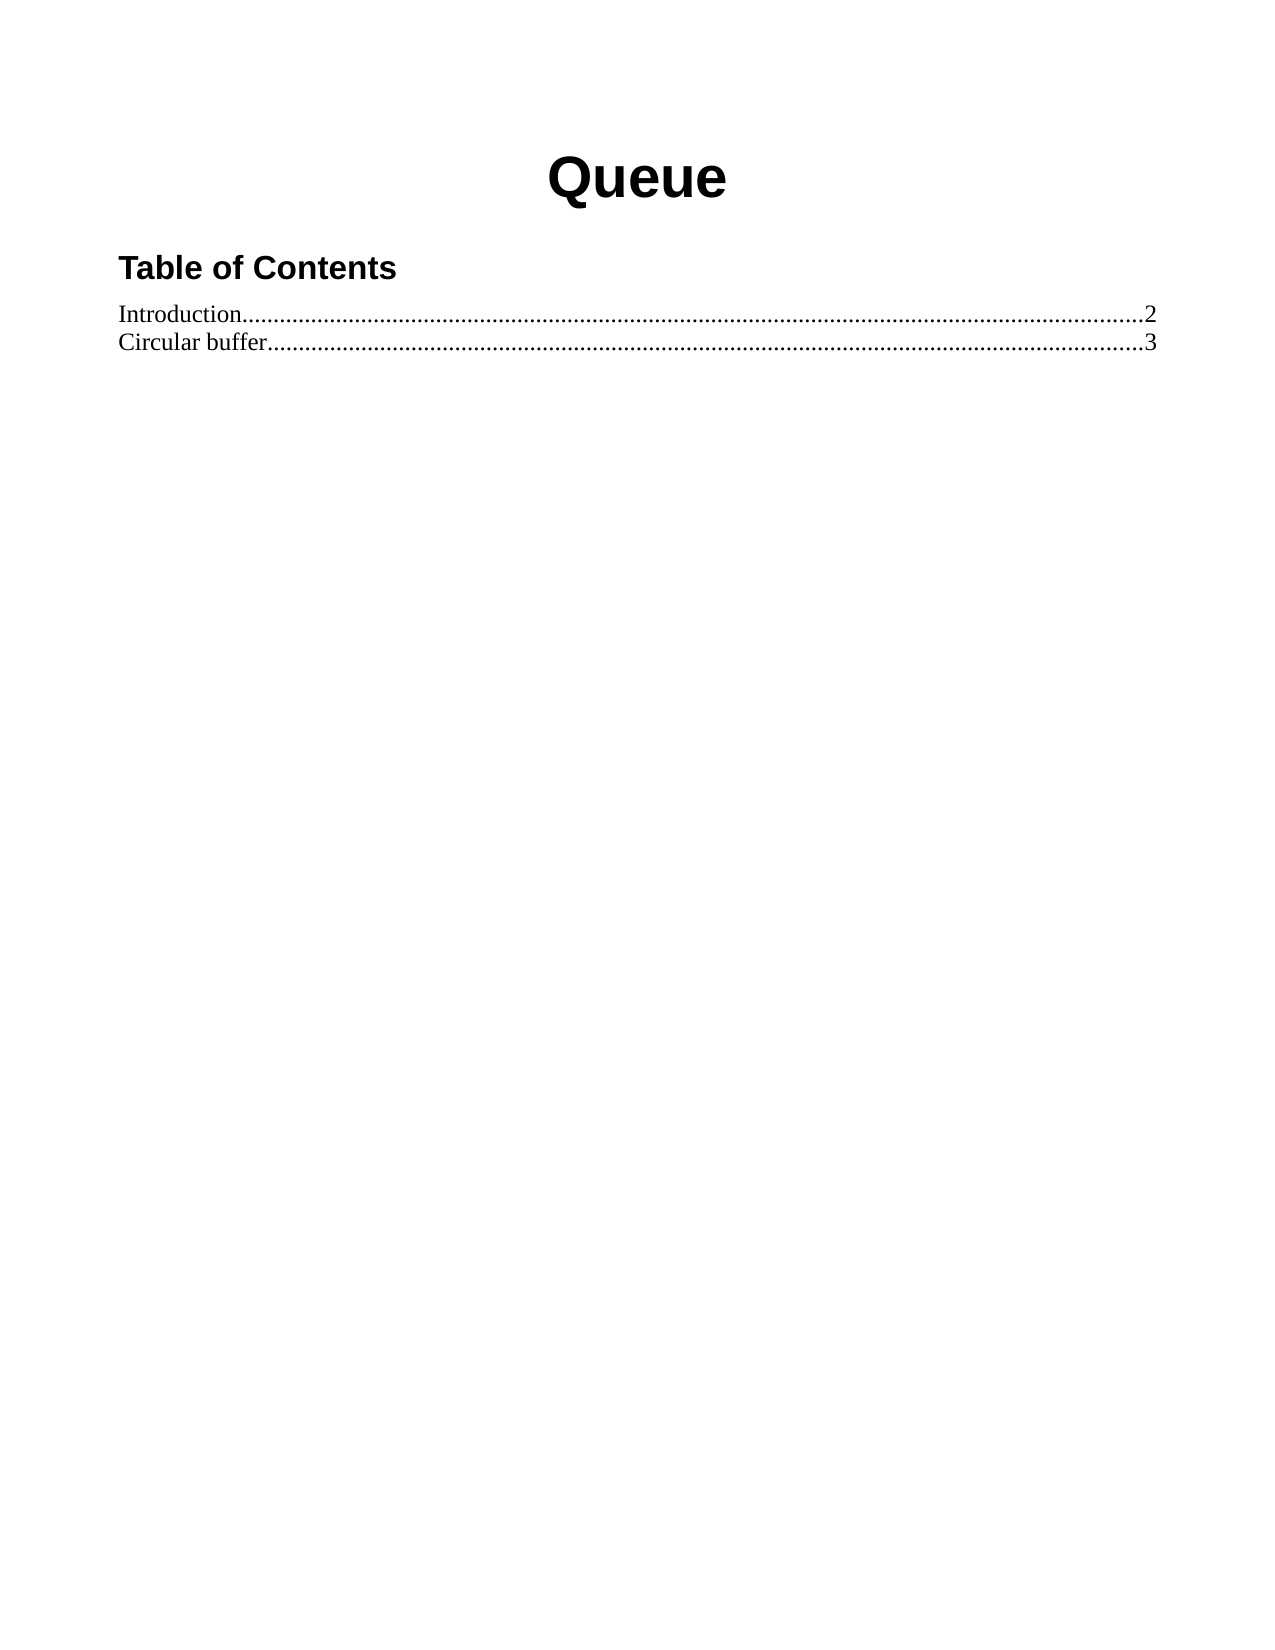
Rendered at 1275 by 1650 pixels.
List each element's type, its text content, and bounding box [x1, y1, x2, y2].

text Introduction 2 [118, 299, 1157, 327]
subtitle Table of Contents [118, 248, 1157, 286]
title Queue [118, 143, 1157, 210]
text Circular buffer 3 [118, 327, 1157, 356]
